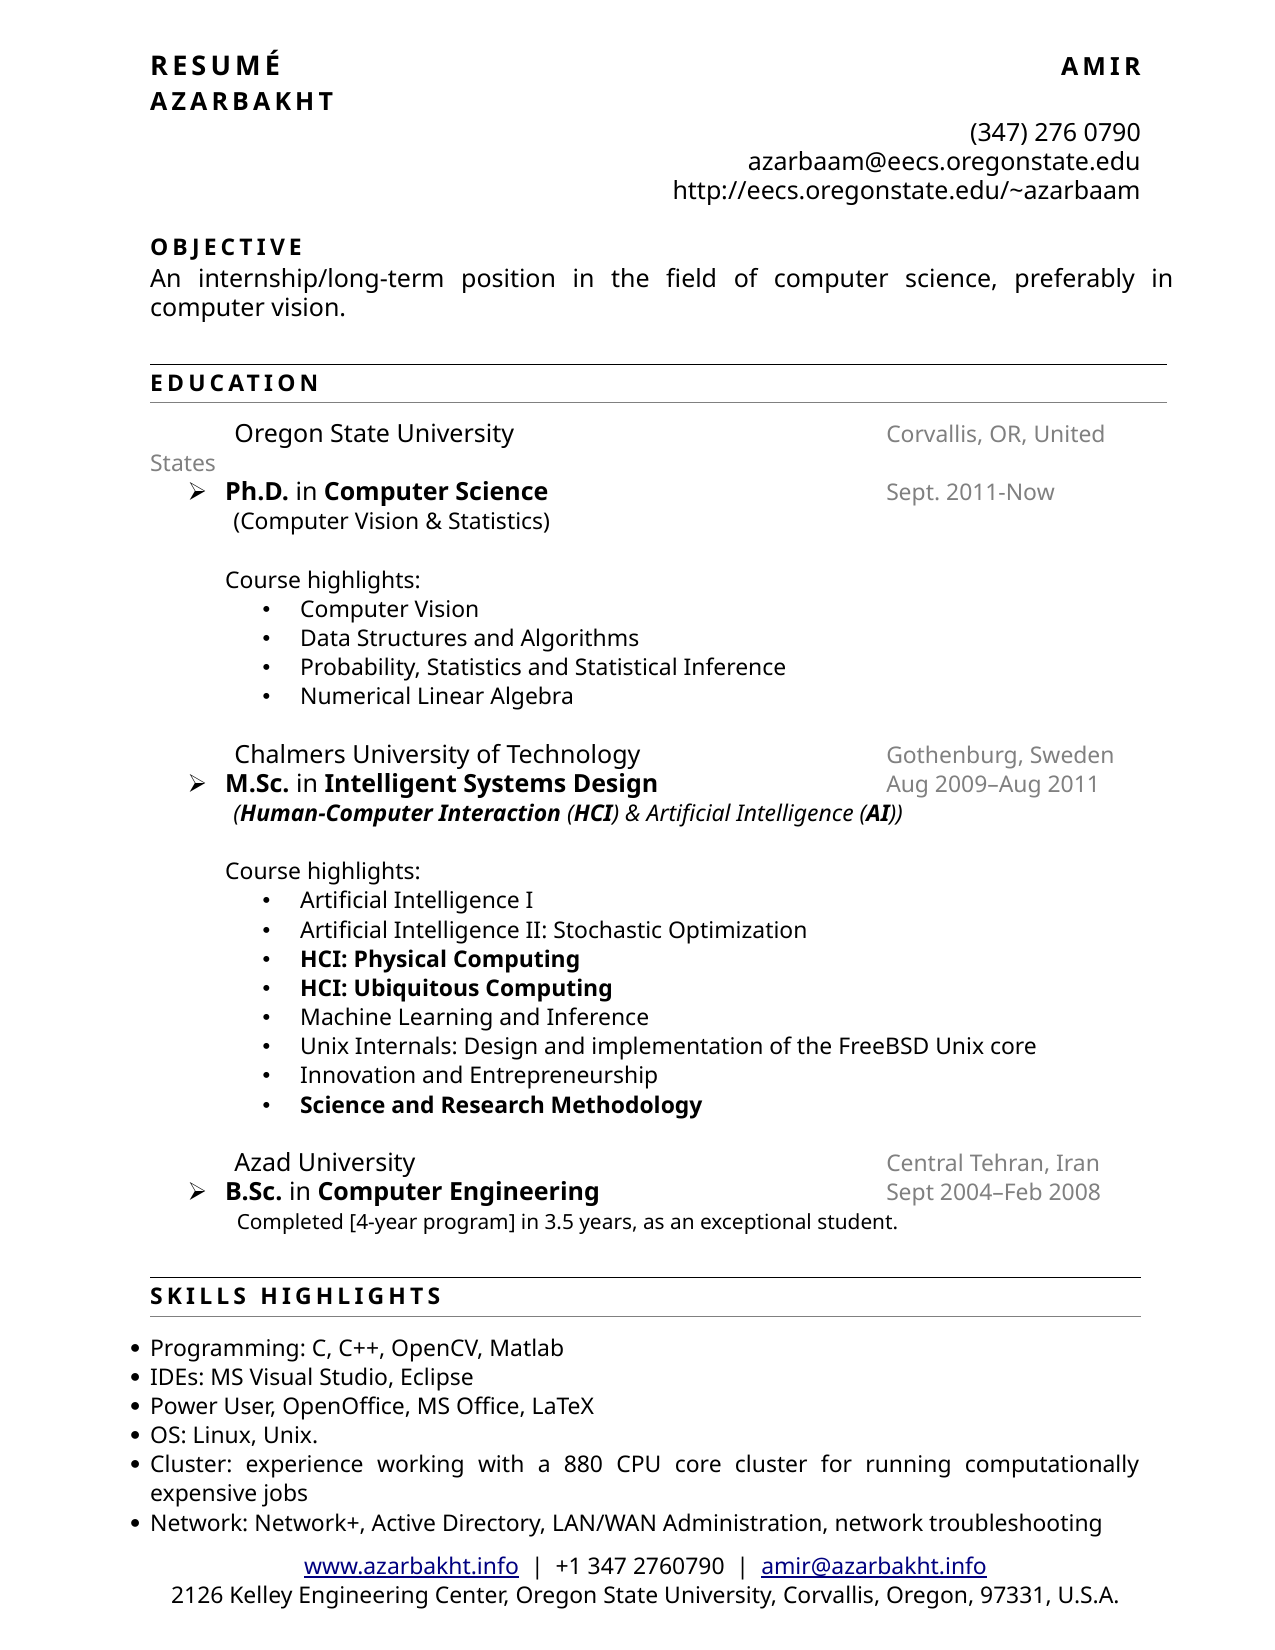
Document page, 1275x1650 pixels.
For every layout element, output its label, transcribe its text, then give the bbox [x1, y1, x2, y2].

text EDUCATION [150, 365, 1167, 402]
list Unix Internals: Design and implementation of the FreeBSD Unix core [262, 1031, 1141, 1061]
list Probability, Statistics and Statistical Inference [262, 652, 1141, 681]
text Azad University Central Tehran, Iran [150, 1148, 1141, 1177]
list B.Sc. in Computer Engineering Sept 2004–Feb 2008 [187, 1177, 1141, 1206]
text Completed [4-year program] in 3.5 years, as an exceptional student. [150, 1206, 1141, 1236]
list Ph.D. in Computer Science Sept. 2011-Now [187, 477, 1141, 506]
list Cluster: experience working with a 880 CPU core cluster for running computationally expensive jobs [131, 1449, 1141, 1508]
list Numerical Linear Algebra [262, 681, 1141, 711]
text An internship/long-term position in the field of computer science, preferably in computer vision. [150, 264, 1175, 322]
text azarbaam@eecs.oregonstate.edu [150, 147, 1141, 176]
text (347) 276 0790 [150, 118, 1141, 147]
text http://eecs.oregonstate.edu/~azarbaam [150, 176, 1141, 205]
list M.Sc. in Intelligent Systems Design Aug 2009–Aug 2011 [187, 769, 1141, 798]
list Programming: C, C++, OpenCV, Matlab [131, 1333, 1141, 1362]
list Science and Research Methodology [262, 1090, 1141, 1119]
list Artificial Intelligence I [262, 886, 1141, 915]
list HCI: Ubiquitous Computing [262, 973, 1141, 1002]
list Power User, OpenOffice, MS Office, LaTeX [131, 1391, 1141, 1420]
list Computer Vision [262, 594, 1141, 623]
text Course highlights: [225, 856, 1055, 886]
list OS: Linux, Unix. [131, 1420, 1141, 1449]
text Chalmers University of Technology Gothenburg, Sweden [150, 740, 1141, 769]
list Artificial Intelligence II: Stochastic Optimization [262, 915, 1141, 944]
text Oregon State University Corvallis, OR, United States [150, 419, 1175, 477]
list Machine Learning and Inference [262, 1002, 1141, 1031]
list Innovation and Entrepreneurship [262, 1061, 1141, 1090]
list IDEs: MS Visual Studio, Eclipse [131, 1362, 1141, 1391]
text Course highlights: [225, 565, 1141, 594]
text (Human-Computer Interaction (HCI) & Artificial Intelligence (AI)) [150, 798, 1141, 827]
text SKILLS HIGHLIGHTS [150, 1278, 1141, 1316]
list Data Structures and Algorithms [262, 623, 1141, 652]
text OBJECTIVE [150, 234, 1175, 264]
text (Computer Vision & Statistics) [150, 506, 1141, 536]
list Network: Network+, Active Directory, LAN/WAN Administration, network troubleshooting [131, 1508, 1141, 1537]
list HCI: Physical Computing [262, 944, 1141, 973]
